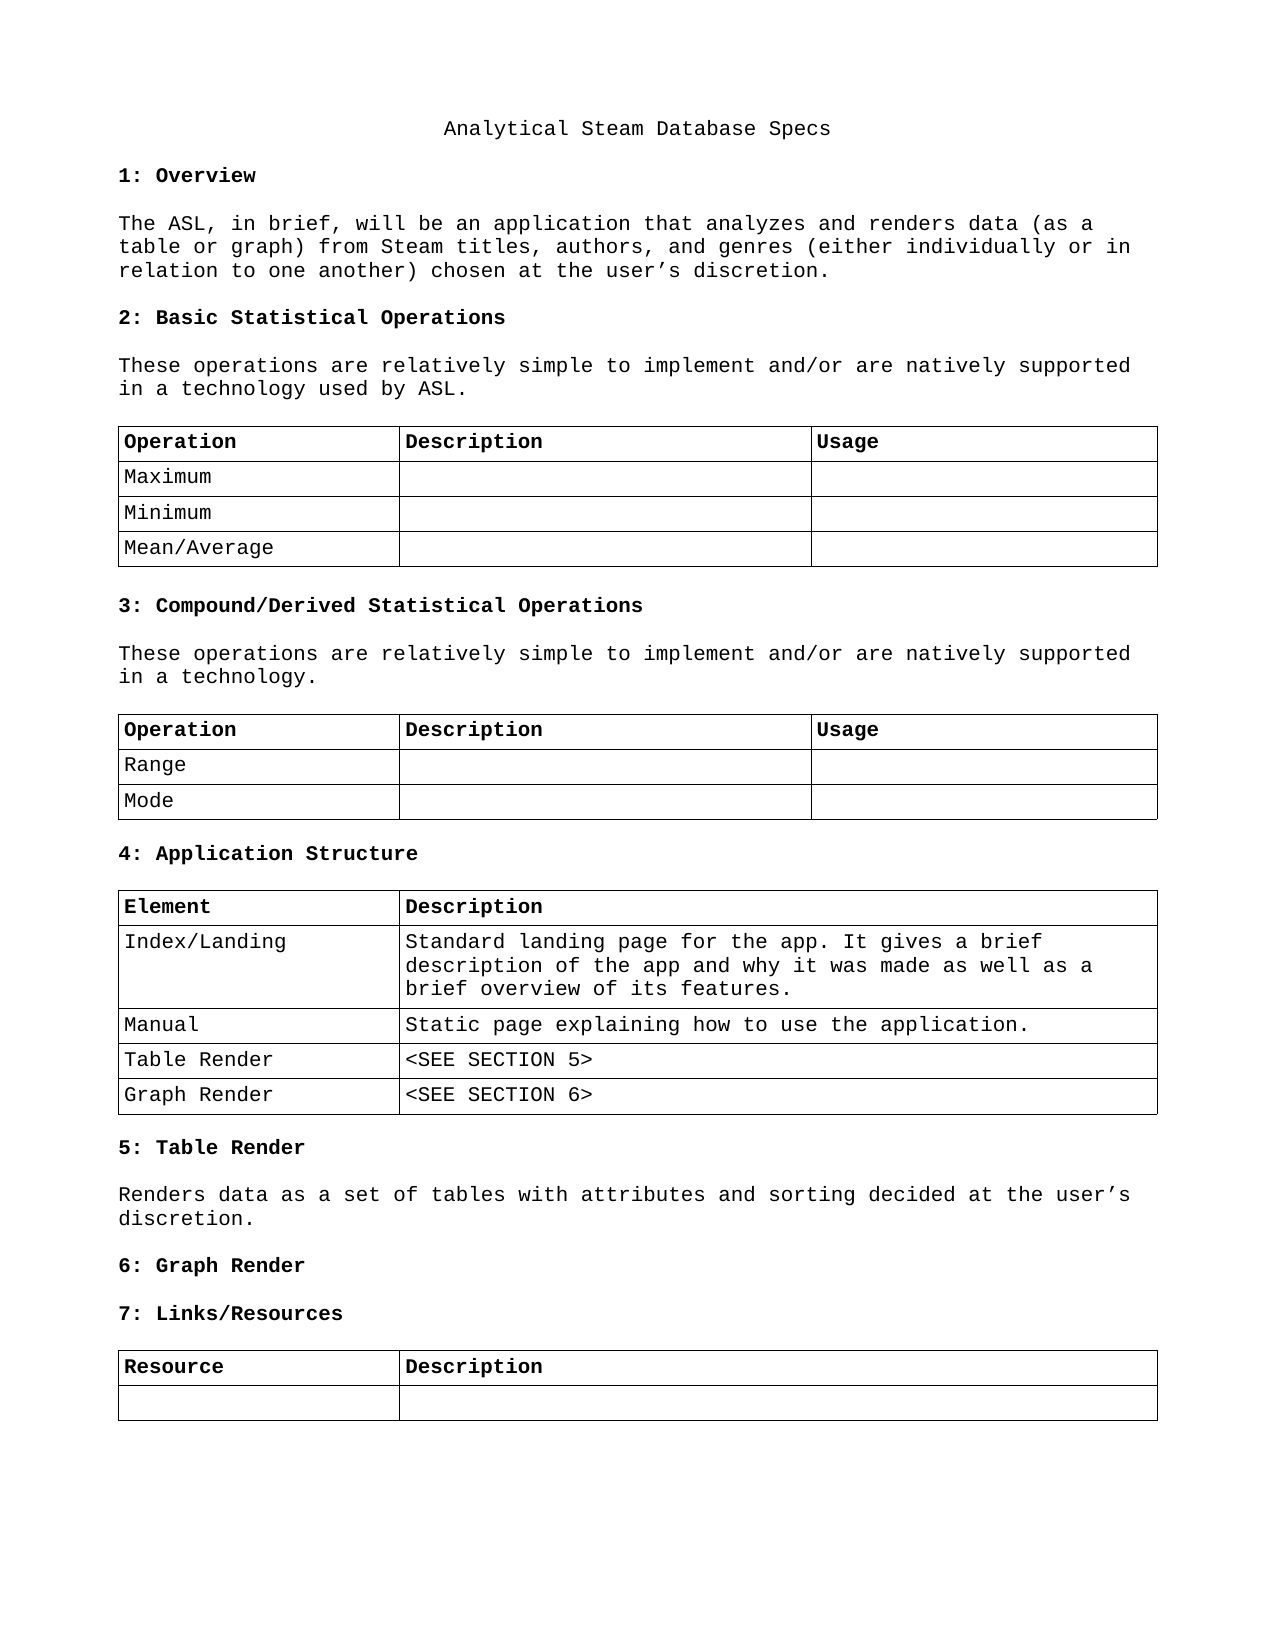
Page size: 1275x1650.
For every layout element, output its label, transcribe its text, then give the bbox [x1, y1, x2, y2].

table_header Element [119, 891, 399, 925]
table_cell [400, 785, 811, 819]
table_header Operation [119, 715, 399, 749]
text Analytical Steam Database Specs [118, 118, 1157, 142]
table_header Description [400, 1351, 1157, 1385]
table_cell Static page explaining how to use the application. [400, 1009, 1157, 1043]
table_cell Manual [119, 1009, 399, 1043]
table_cell Mode [119, 785, 399, 819]
table_header Usage [812, 427, 1157, 461]
table_cell [400, 1386, 1157, 1420]
table_cell [812, 532, 1157, 566]
table_cell Range [119, 750, 399, 784]
text These operations are relatively simple to implement and/or are natively supported in a technology. [118, 642, 1157, 690]
text These operations are relatively simple to implement and/or are natively supported in a technology used by ASL. [118, 354, 1157, 402]
table_cell [400, 750, 811, 784]
table_cell [812, 785, 1157, 819]
table_header Resource [119, 1351, 399, 1385]
text 4: Application Structure [118, 843, 1157, 866]
table_header Description [400, 891, 1157, 925]
text 1: Overview [118, 165, 1157, 189]
table_cell [812, 750, 1157, 784]
text Renders data as a set of tables with attributes and sorting decided at the user’s [118, 1184, 1157, 1208]
table_header Usage [812, 715, 1157, 749]
text 3: Compound/Derived Statistical Operations [118, 595, 1157, 619]
table_cell <SEE SECTION 5> [400, 1044, 1157, 1078]
text 5: Table Render [118, 1137, 1157, 1161]
text 7: Links/Resources [118, 1303, 1157, 1326]
table_header Description [400, 715, 811, 749]
table_cell [400, 462, 811, 496]
table_cell Graph Render [119, 1079, 399, 1113]
table_cell <SEE SECTION 6> [400, 1079, 1157, 1113]
table_cell [812, 497, 1157, 531]
table_cell Minimum [119, 497, 399, 531]
table_cell Maximum [119, 462, 399, 496]
table_header Operation [119, 427, 399, 461]
table_cell Index/Landing [119, 926, 399, 1008]
text 2: Basic Statistical Operations [118, 307, 1157, 331]
text discretion. [118, 1208, 1157, 1232]
table_cell [119, 1386, 399, 1420]
table_cell Mean/Average [119, 532, 399, 566]
table_cell Table Render [119, 1044, 399, 1078]
table_cell [400, 532, 811, 566]
table_header Description [400, 427, 811, 461]
table_cell [812, 462, 1157, 496]
text The ASL, in brief, will be an application that analyzes and renders data (as a table or graph) from Steam titles, authors, and genres (either individually or in relation to one another) chosen at the user’s discretion. [118, 213, 1157, 284]
text 6: Graph Render [118, 1255, 1157, 1279]
table_cell [400, 497, 811, 531]
table_cell Standard landing page for the app. It gives a brief description of the app and why it was made as well as a brief overview of its features. [400, 926, 1157, 1008]
